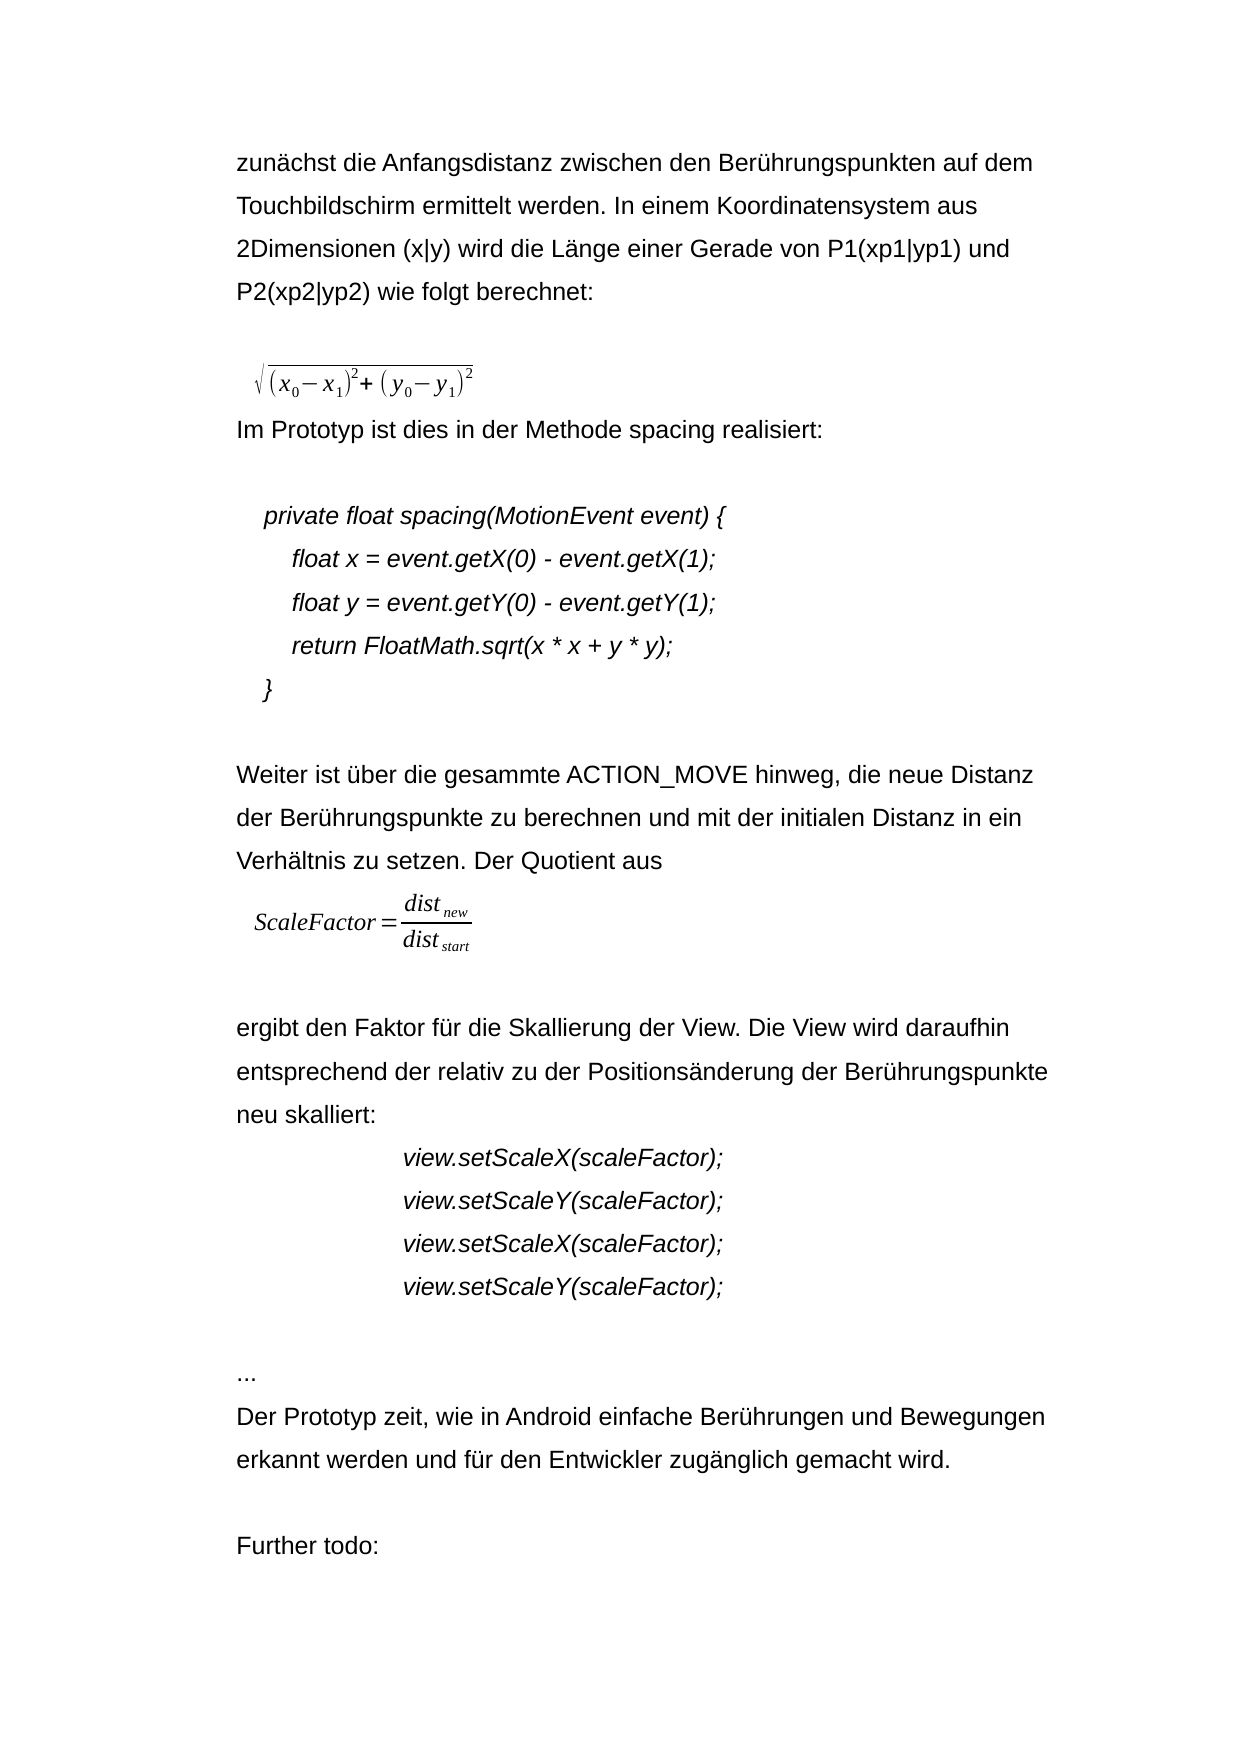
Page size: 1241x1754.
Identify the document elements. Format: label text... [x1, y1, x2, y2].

text view.setScaleY(scaleFactor); [236, 1186, 1063, 1214]
text zunächst die Anfangsdistanz zwischen den Berührungspunkten auf dem Touchbildschirm ermittelt werden. In einem Koordinatensystem aus 2Dimensionen (x|y) wird die Länge einer Gerade von P1(xp1|yp1) und P2(xp2|yp2) wie folgt berechnet: [236, 148, 1063, 306]
text view.setScaleX(scaleFactor); [236, 1229, 1063, 1258]
text private float spacing(MotionEvent event) { [236, 501, 1063, 530]
text ergibt den Faktor für die Skallierung der View. Die View wird daraufhin entsprechend der relativ zu der Positionsänderung der Berührungspunkte neu skalliert: [236, 1013, 1063, 1128]
text } [236, 674, 1063, 703]
text float y = event.getY(0) - event.getY(1); [236, 588, 1063, 616]
text Der Prototyp zeit, wie in Android einfache Berührungen und Bewegungen erkannt werden und für den Entwickler zugänglich gemacht wird. [236, 1401, 1063, 1473]
text Further todo: [236, 1531, 1063, 1559]
text view.setScaleX(scaleFactor); [236, 1143, 1063, 1171]
text Im Prototyp ist dies in der Methode spacing realisiert: [236, 415, 1063, 444]
text return FloatMath.sqrt(x * x + y * y); [236, 631, 1063, 659]
text view.setScaleY(scaleFactor); [236, 1272, 1063, 1301]
text ... [236, 1358, 1063, 1387]
text float x = event.getX(0) - event.getX(1); [236, 544, 1063, 573]
text Weiter ist über die gesammte ACTION_MOVE hinweg, die neue Distanz der Berührungspunkte zu berechnen und mit der initialen Distanz in ein Verhältnis zu setzen. Der Quotient aus [236, 760, 1063, 875]
